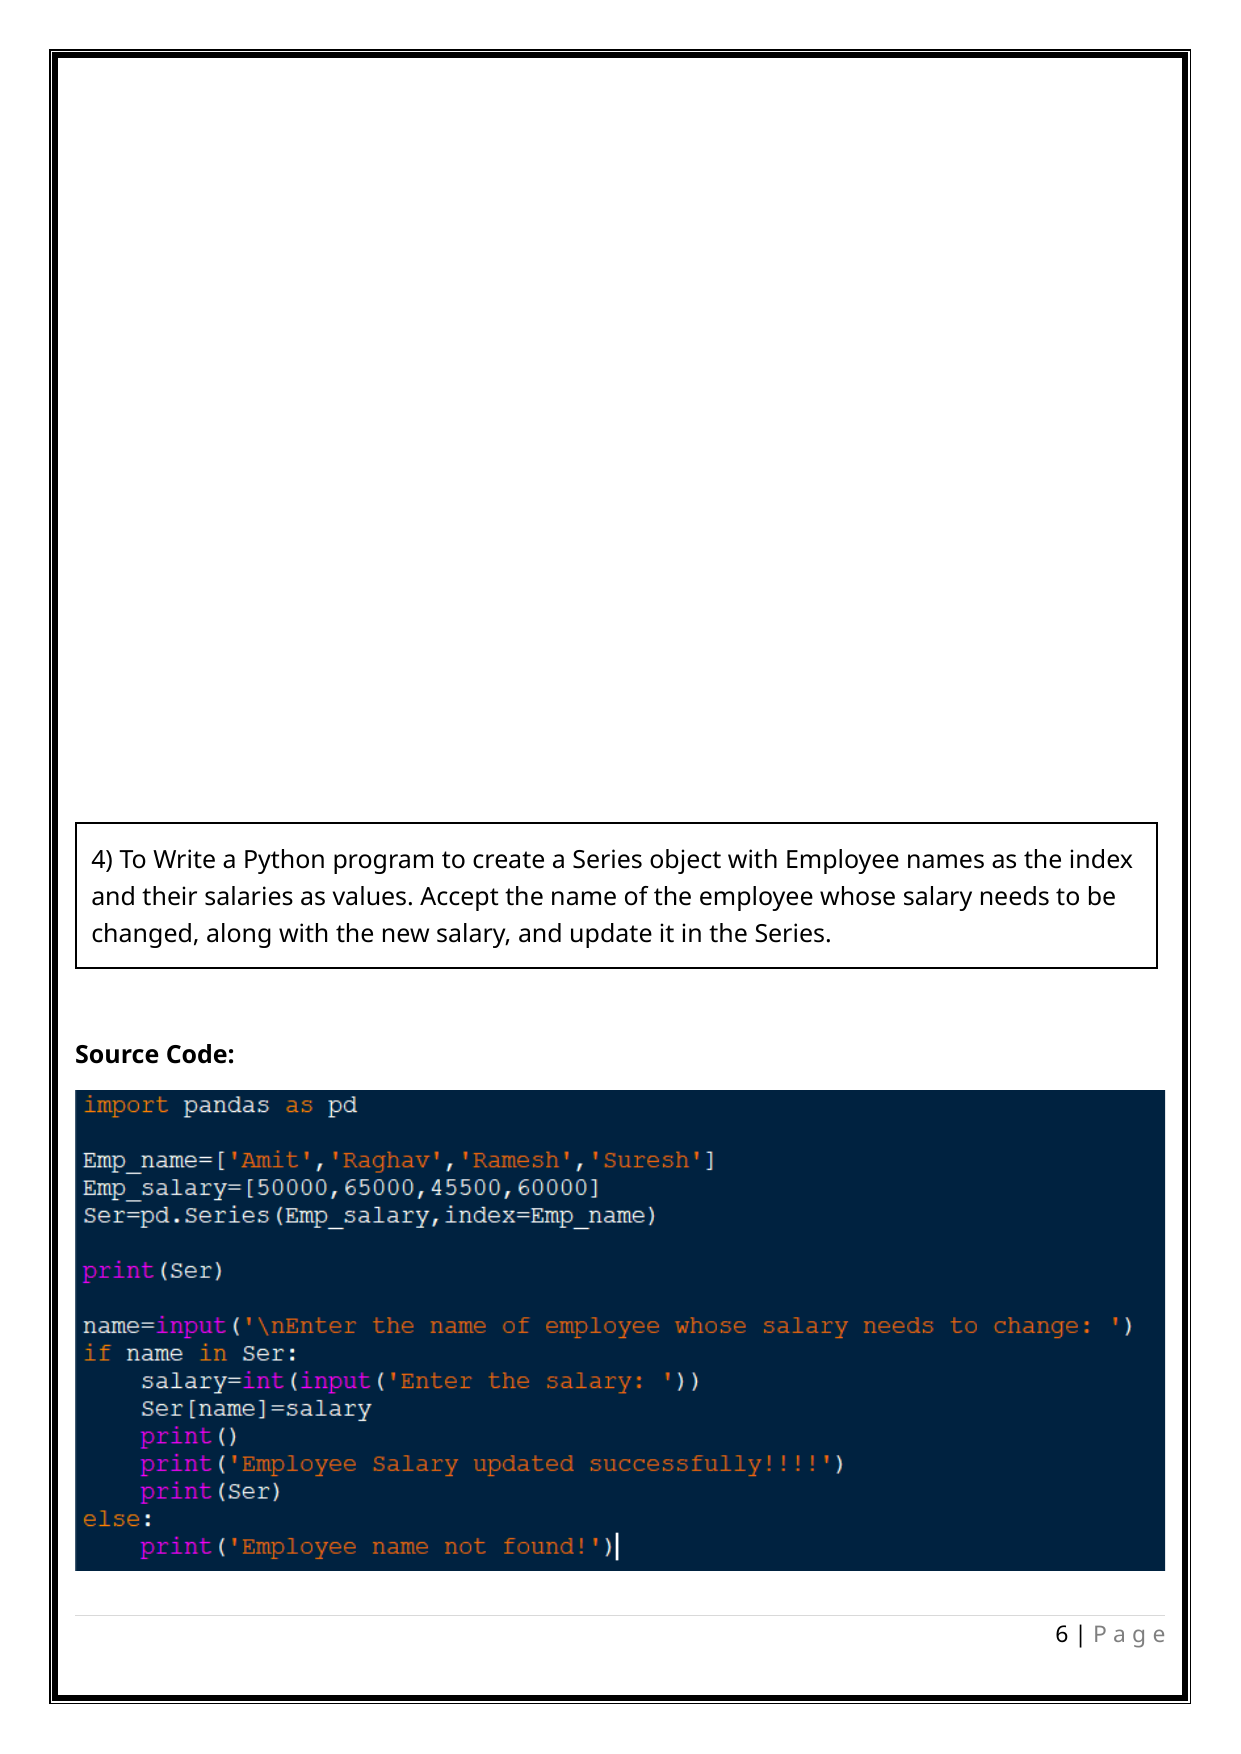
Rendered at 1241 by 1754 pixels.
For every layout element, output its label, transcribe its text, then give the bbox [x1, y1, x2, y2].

picture [75, 1090, 1166, 1571]
text Source Code: [75, 1037, 1165, 1071]
text 4) To Write a Python program to create a Series object with Employee names as the index and their salaries as values. Accept the name of the employee whose salary needs to be changed, along with the new salary, and update it in the Series. [91, 842, 1142, 950]
